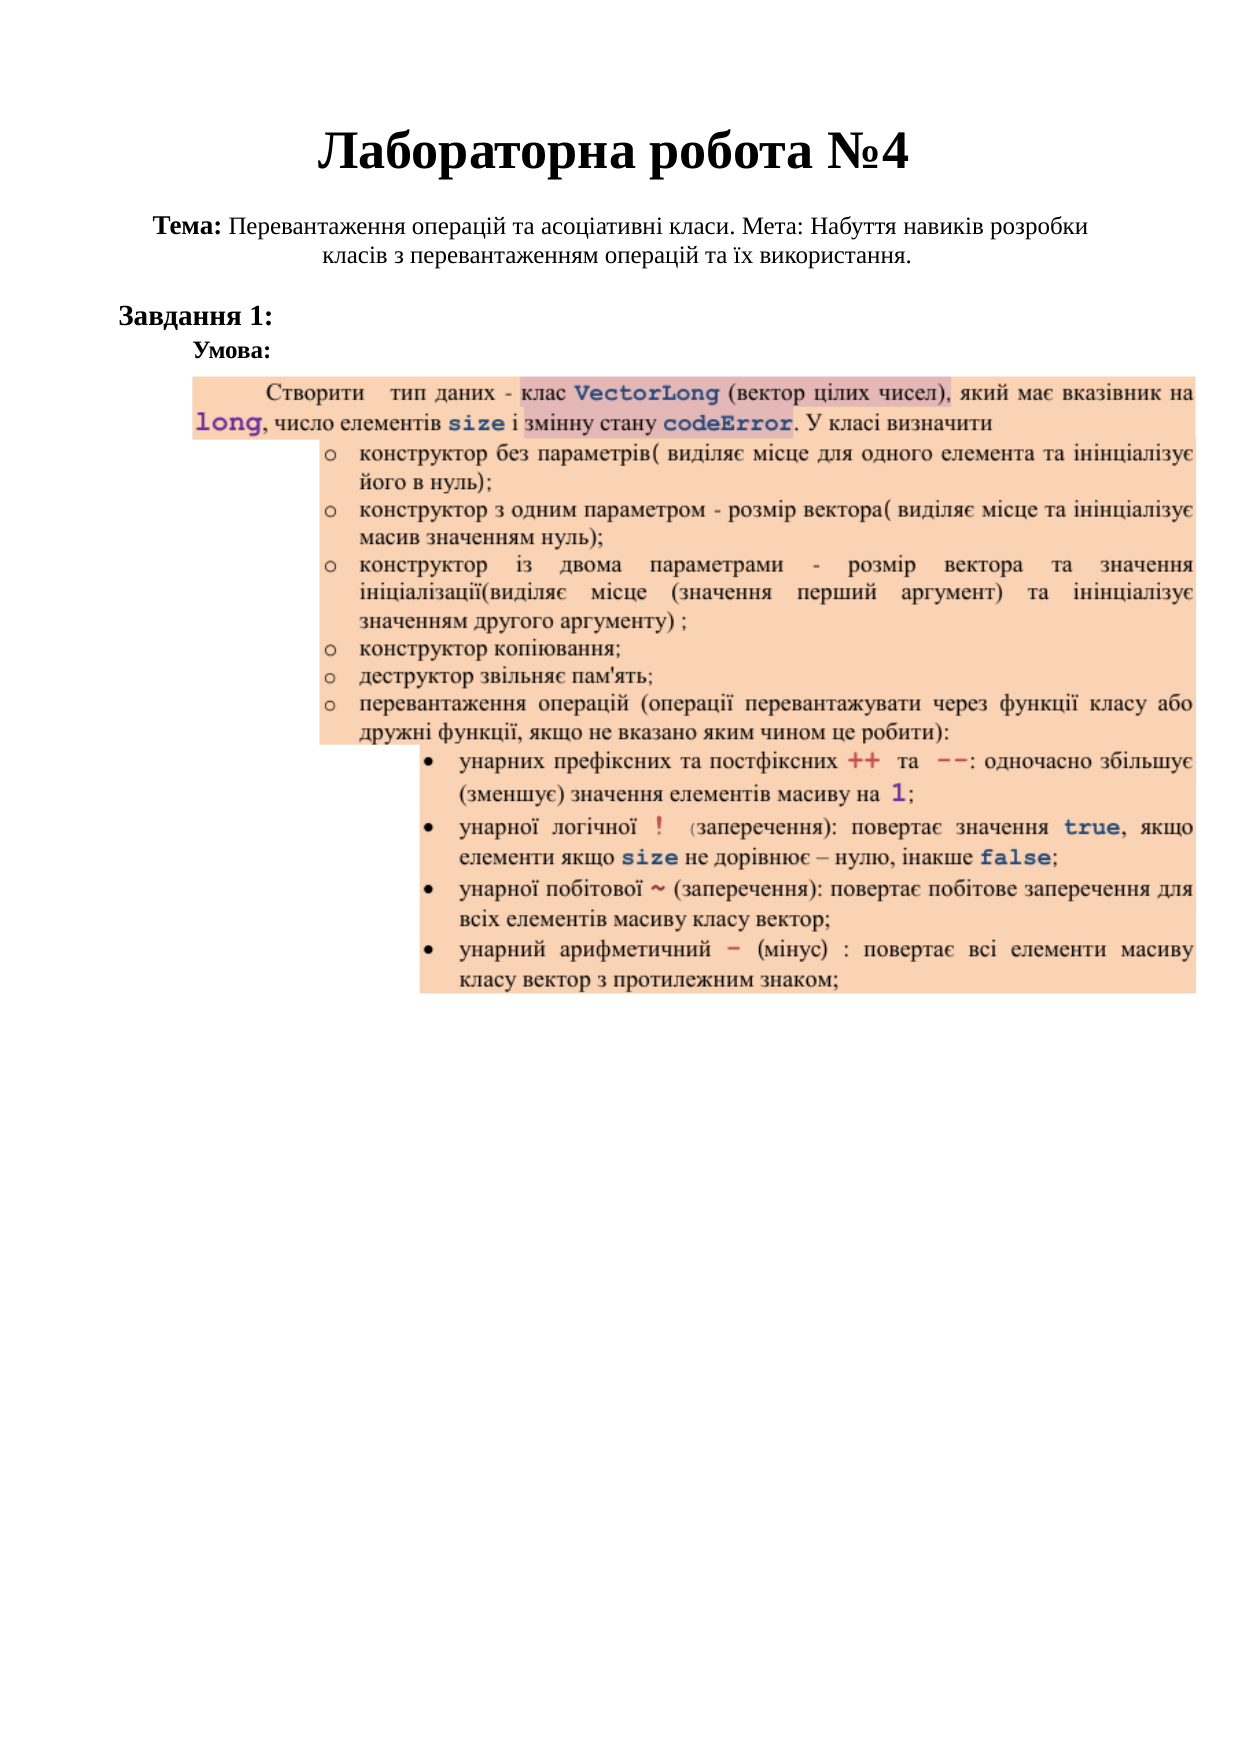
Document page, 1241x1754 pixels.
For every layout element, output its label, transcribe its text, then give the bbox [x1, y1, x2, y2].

text Лабораторна робота №4 [118, 118, 1122, 180]
text Умова: [118, 331, 1122, 365]
picture [192, 375, 1197, 995]
text Тема: Перевантаження операцій та асоціативні класи. Мета: Набуття навиків розробки класів з перевантаженням операцій та їх використання. [118, 209, 1122, 269]
text Завдання 1: [118, 298, 1122, 331]
